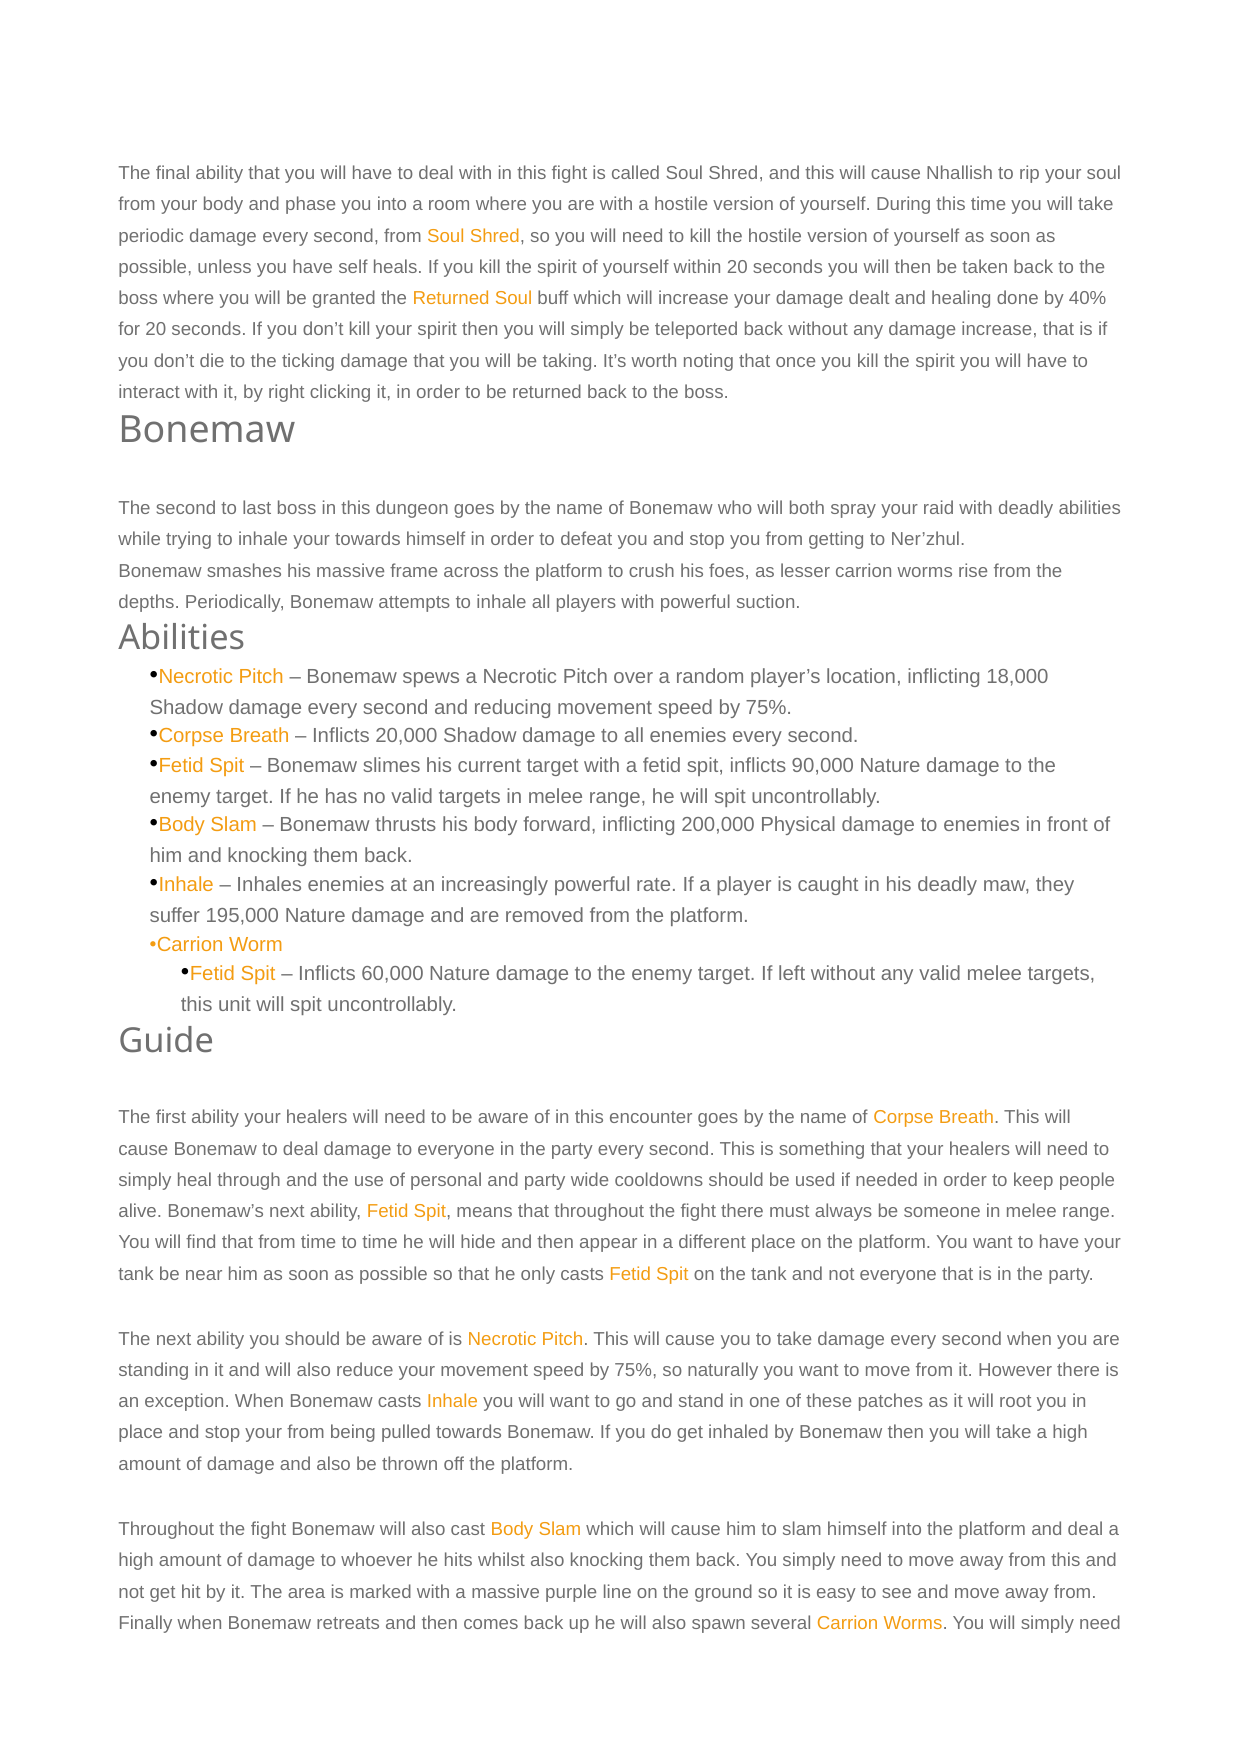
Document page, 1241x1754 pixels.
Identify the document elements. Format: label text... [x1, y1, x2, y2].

text The next ability you should be aware of is Necrotic Pitch. This will cause you to take damage every second when you are standing in it and will also reduce your movement speed by 75%, so naturally you want to move from it. However there is an exception. When Bonemaw casts Inhale you will want to go and stand in one of these patches as it will root you in place and stop your from being pulled towards Bonemaw. If you do get inhaled by Bonemaw then you will take a high amount of damage and also be thrown off the platform. [118, 1318, 1122, 1474]
text The first ability your healers will need to be aware of in this encounter goes by the name of Corpse Breath. This will cause Bonemaw to deal damage to everyone in the party every second. This is something that your healers will need to simply heal through and the use of personal and party wide cooldowns should be used if needed in order to keep people alive. Bonemaw’s next ability, Fetid Spit, means that throughout the fight there must always be someone in melee range. You will find that from time to time he will hide and then appear in a different place on the platform. You want to have your tank be near him as soon as possible so that he only casts Fetid Spit on the tank and not everyone that is in the party. [118, 1096, 1122, 1284]
list Carrion Worm [118, 926, 1122, 956]
text Bonemaw smashes his massive frame across the platform to crush his foes, as lesser carrion worms rise from the depths. Periodically, Bonemaw attempts to inhale all players with powerful suction. [118, 550, 1122, 612]
subtitle Bonemaw [118, 402, 1122, 453]
list Inhale – Inhales enemies at an increasingly powerful rate. If a player is caught in his deadly maw, they suffer 195,000 Nature damage and are removed from the platform. [118, 867, 1122, 926]
subtitle Guide [118, 1015, 1122, 1062]
list Fetid Spit – Bonemaw slimes his current target with a fetid spit, inflicts 90,000 Nature damage to the enemy target. If he has no valid targets in melee range, he will spit uncontrollably. [118, 748, 1122, 808]
subtitle Abilities [118, 612, 1122, 659]
text The final ability that you will have to deal with in this fight is called Soul Shred, and this will cause Nhallish to rip your soul from your body and phase you into a room where you are with a hostile version of yourself. During this time you will take periodic damage every second, from Soul Shred, so you will need to kill the hostile version of yourself as soon as possible, unless you have self heals. If you kill the spirit of yourself within 20 seconds you will then be taken back to the boss where you will be granted the Returned Soul buff which will increase your damage dealt and healing done by 40% for 20 seconds. If you don’t kill your spirit then you will simply be teleported back without any damage increase, that is if you don’t die to the ticking damage that you will be taking. It’s worth noting that once you kill the spirit you will have to interact with it, by right clicking it, in order to be returned back to the boss. [118, 152, 1122, 402]
list Fetid Spit – Inflicts 60,000 Nature damage to the enemy target. If left without any valid melee targets, this unit will spit uncontrollably. [118, 956, 1122, 1015]
text Throughout the fight Bonemaw will also cast Body Slam which will cause him to slam himself into the platform and deal a high amount of damage to whoever he hits whilst also knocking them back. You simply need to move away from this and not get hit by it. The area is marked with a massive purple line on the ground so it is easy to see and move away from. Finally when Bonemaw retreats and then comes back up he will also spawn several Carrion Worms. You will simply need [118, 1508, 1122, 1633]
list Body Slam – Bonemaw thrusts his body forward, inflicting 200,000 Physical damage to enemies in front of him and knocking them back. [118, 808, 1122, 867]
text The second to last boss in this dungeon goes by the name of Bonemaw who will both spray your raid with deadly abilities while trying to inhale your towards himself in order to defeat you and stop you from getting to Ner’zhul. [118, 487, 1122, 550]
list Corpse Breath – Inflicts 20,000 Shadow damage to all enemies every second. [118, 718, 1122, 748]
list Necrotic Pitch – Bonemaw spews a Necrotic Pitch over a random player’s location, inflicting 18,000 Shadow damage every second and reducing movement speed by 75%. [118, 659, 1122, 718]
